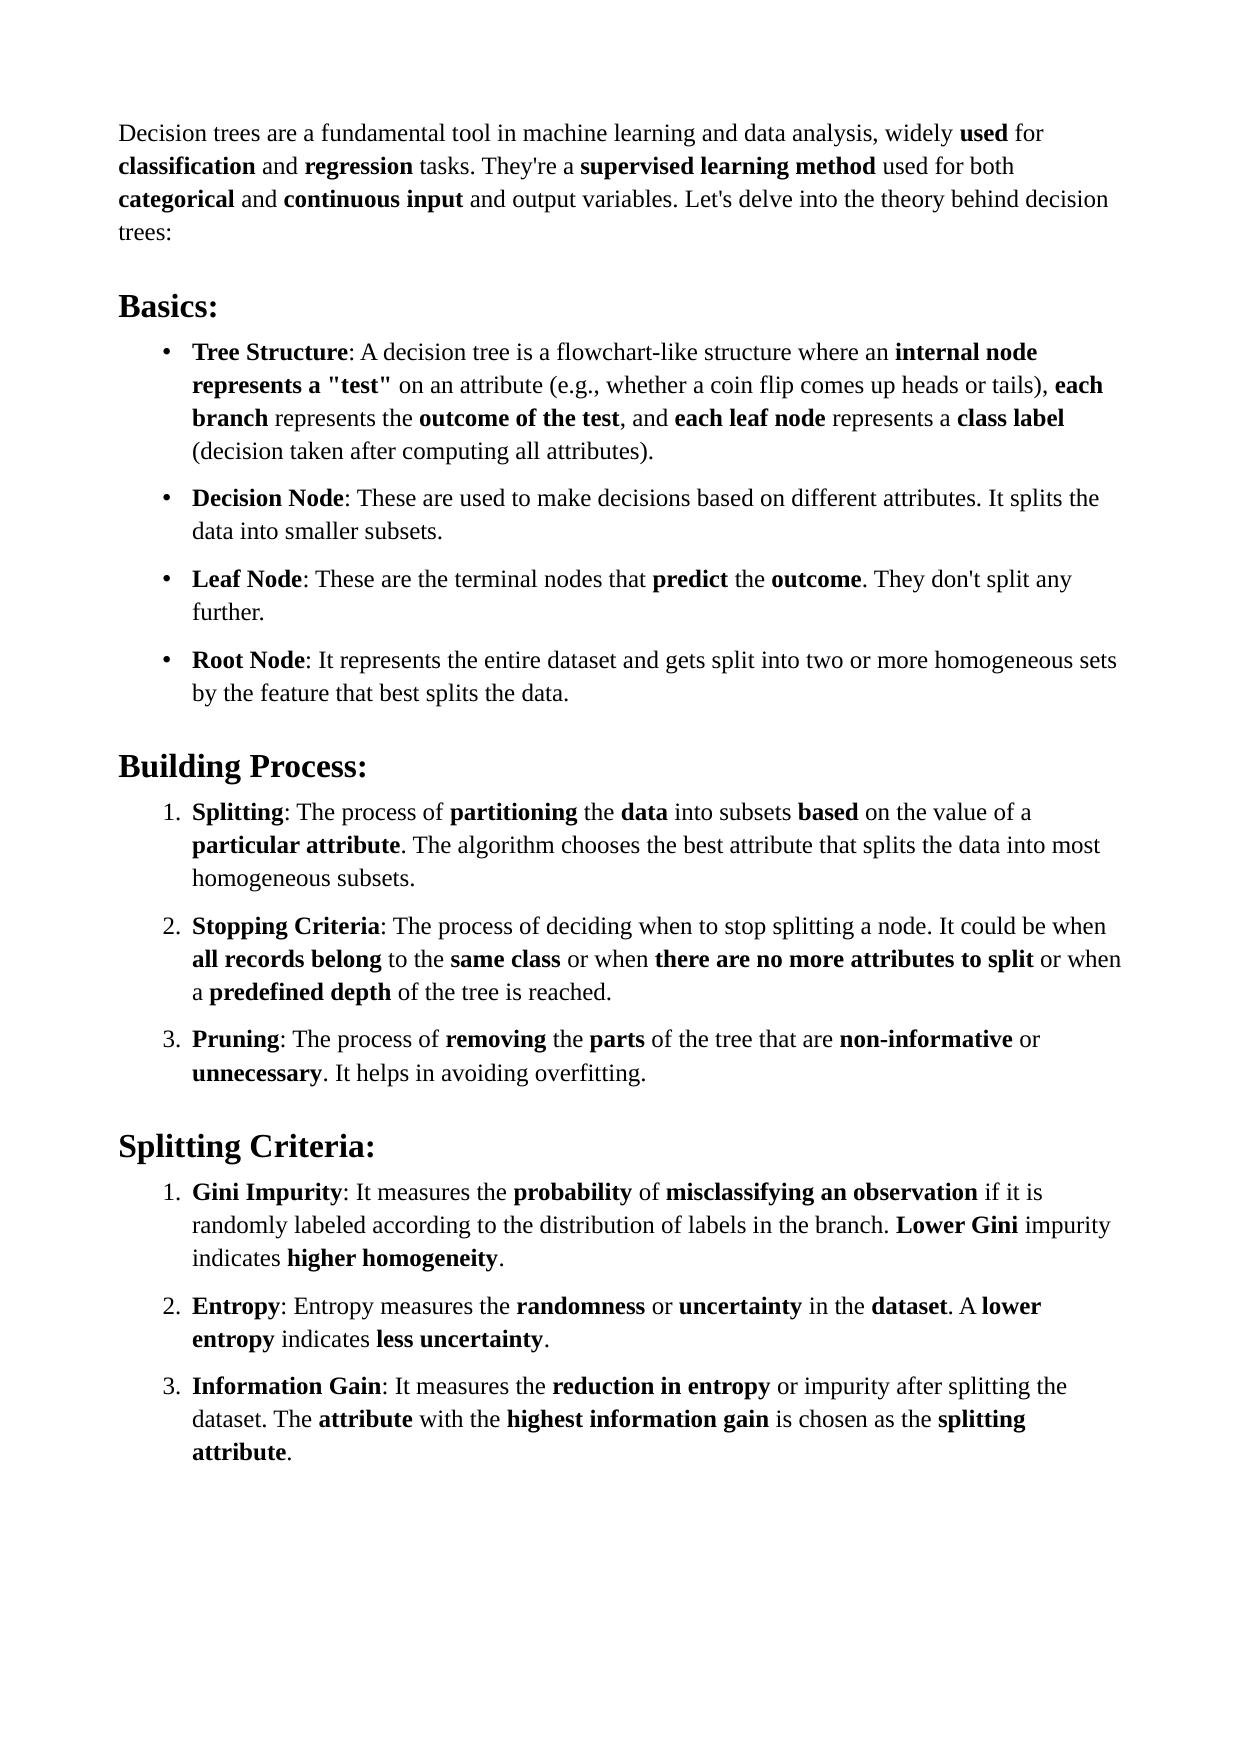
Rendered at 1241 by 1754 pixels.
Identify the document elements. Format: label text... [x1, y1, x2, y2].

list Entropy: Entropy measures the randomness or uncertainty in the dataset. A lower entropy indicates less uncertainty. [162, 1291, 1122, 1353]
list Information Gain: It measures the reduction in entropy or impurity after splitting the dataset. The attribute with the highest information gain is chosen as the splitting attribute. [162, 1371, 1122, 1499]
list Splitting: The process of partitioning the data into subsets based on the value of a particular attribute. The algorithm chooses the best attribute that splits the data into most homogeneous subsets. [162, 797, 1122, 892]
list Decision Node: These are used to make decisions based on different attributes. It splits the data into smaller subsets. [162, 483, 1122, 545]
subtitle Building Process: [118, 746, 1122, 785]
text Decision trees are a fundamental tool in machine learning and data analysis, widely used for classification and regression tasks. They're a supervised learning method used for both categorical and continuous input and output variables. Let's delve into the theory behind decision trees: [118, 118, 1122, 246]
list Pruning: The process of removing the parts of the tree that are non-informative or unnecessary. It helps in avoiding overfitting. [162, 1024, 1122, 1086]
list Tree Structure: A decision tree is a flowchart-like structure where an internal node represents a "test" on an attribute (e.g., whether a coin flip comes up heads or tails), each branch represents the outcome of the test, and each leaf node represents a class label (decision taken after computing all attributes). [162, 337, 1122, 464]
subtitle Basics: [118, 286, 1122, 324]
list Leaf Node: These are the terminal nodes that predict the outcome. They don't split any further. [162, 564, 1122, 626]
list Gini Impurity: It measures the probability of misclassifying an observation if it is randomly labeled according to the distribution of labels in the branch. Lower Gini impurity indicates higher homogeneity. [162, 1177, 1122, 1272]
subtitle Splitting Criteria: [118, 1126, 1122, 1165]
list Stopping Criteria: The process of deciding when to stop splitting a node. It could be when all records belong to the same class or when there are no more attributes to split or when a predefined depth of the tree is reached. [162, 911, 1122, 1006]
list Root Node: It represents the entire dataset and gets split into two or more homogeneous sets by the feature that best splits the data. [162, 645, 1122, 706]
